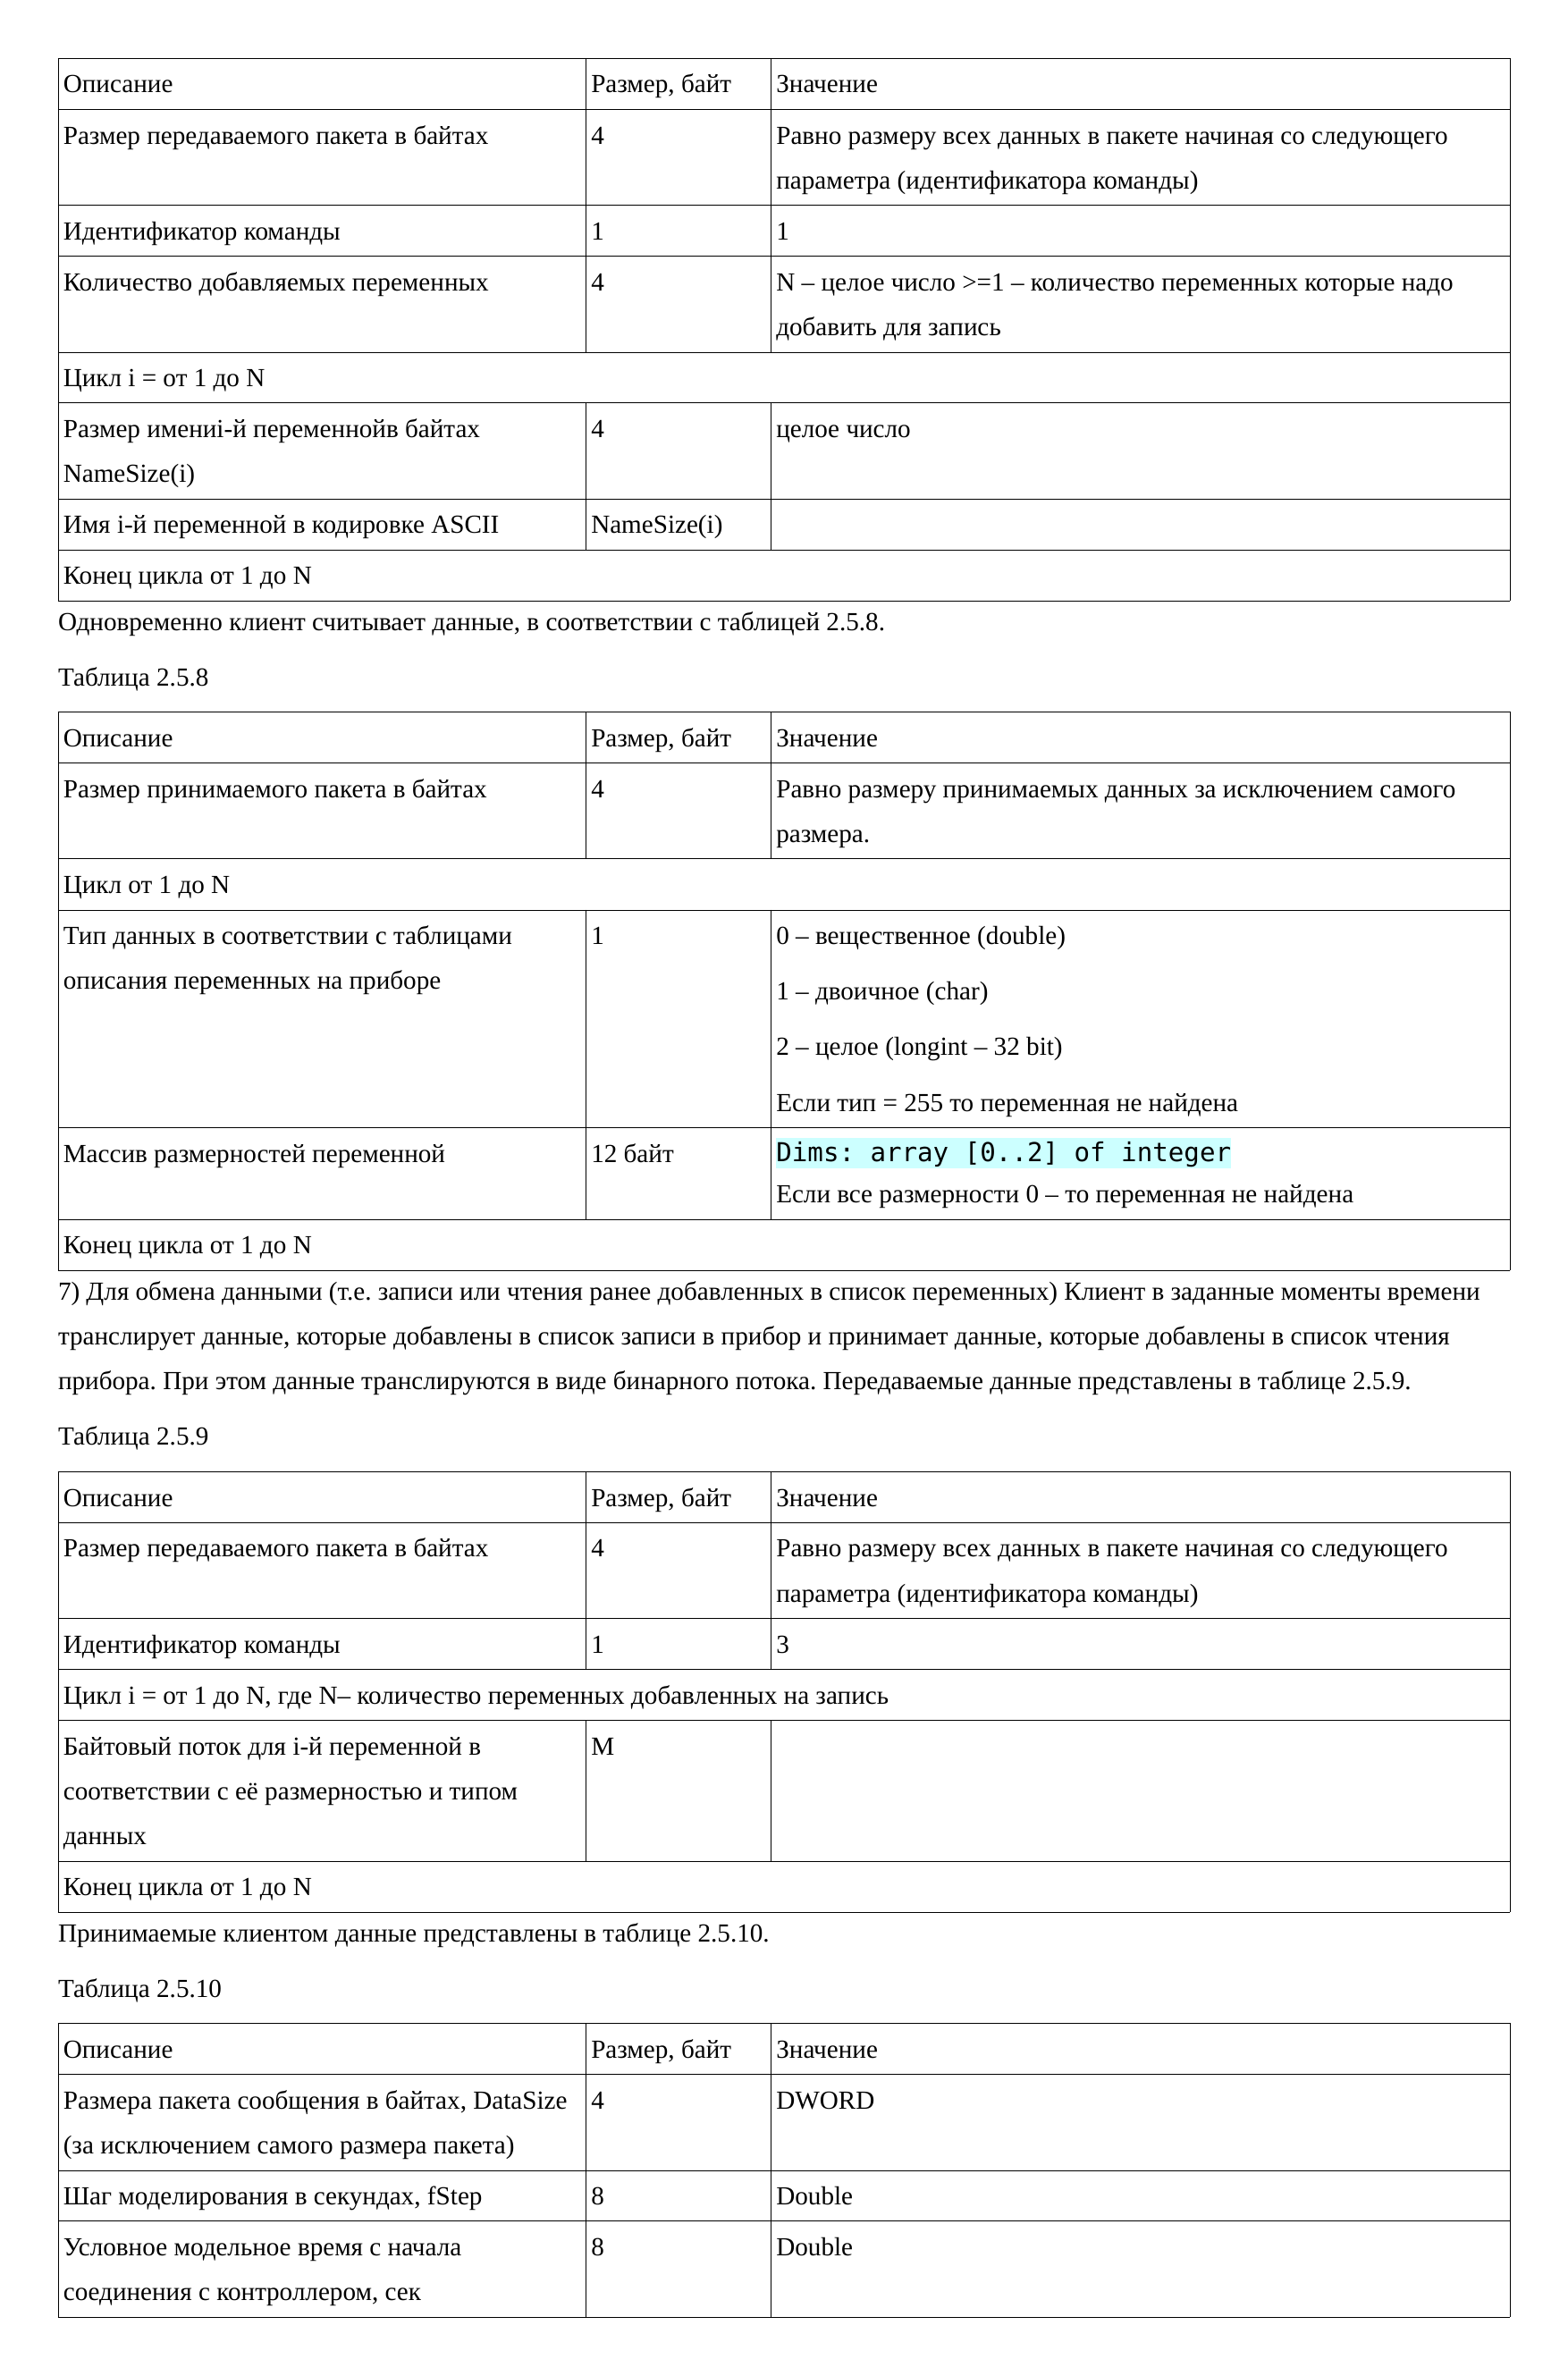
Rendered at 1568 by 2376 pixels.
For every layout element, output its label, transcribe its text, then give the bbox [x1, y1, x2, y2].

table_cell Байтовый поток для i-й переменной в соответствии с её размерностью и типом данных [59, 1721, 586, 1861]
table_cell Размер передаваемого пакета в байтах [59, 110, 586, 205]
table_cell Цикл i = от 1 до N [59, 353, 1510, 402]
table_cell Размер имениi-й переменнойв байтах NameSize(i) [59, 403, 586, 499]
table_cell DWORD [771, 2075, 1510, 2170]
table_cell Имя i-й переменной в кодировке ASCII [59, 500, 586, 550]
table_header Размер, байт [586, 2024, 771, 2074]
table_cell Dims: array [0..2] of integer Если все размерности 0 – то переменная не найдена [771, 1128, 1510, 1219]
table_header Размер, байт [586, 1472, 771, 1522]
table_header Описание [59, 712, 586, 763]
table_header Размер, байт [586, 712, 771, 763]
table_header Описание [59, 59, 586, 109]
table_cell Размера пакета сообщения в байтах, DataSize (за исключением самого размера пакета) [59, 2075, 586, 2170]
table_cell Конец цикла от 1 до N [59, 1220, 1510, 1270]
table_cell Равно размеру всех данных в пакете начиная со следующего параметра (идентификатора команды) [771, 1523, 1510, 1618]
table_cell целое число [771, 403, 1510, 499]
table_cell Размер принимаемого пакета в байтах [59, 763, 586, 858]
table_cell 4 [586, 403, 771, 499]
table_header Описание [59, 1472, 586, 1522]
table_cell 4 [586, 763, 771, 858]
table_cell Идентификатор команды [59, 206, 586, 256]
table_cell 3 [771, 1619, 1510, 1669]
table_header Описание [59, 2024, 586, 2074]
table_cell Равно размеру принимаемых данных за исключением самого размера. [771, 763, 1510, 858]
table_cell 4 [586, 2075, 771, 2170]
table_header Значение [771, 1472, 1510, 1522]
table_cell Цикл от 1 до N [59, 859, 1510, 909]
table_cell М [586, 1721, 771, 1861]
table_cell 1 [586, 911, 771, 1127]
table_cell [771, 500, 1510, 550]
table_cell Идентификатор команды [59, 1619, 586, 1669]
table_cell 8 [586, 2221, 771, 2317]
table_cell Условное модельное время с начала соединения с контроллером, сек [59, 2221, 586, 2317]
table_cell Одновременно клиент считывает данные, в соответствии с таблицей 2.5.8. Таблица 2.5.8 7) Для обмена данными (т.е. записи или чтения ранее добавленных в список переменных) Клиент в заданные моменты времени транслирует данные, которые добавлены в список записи в прибор и принимает данные, которые добавлены в список чтения прибора. При этом данные транслируются в виде бинарного потока. Передаваемые данные представлены в таблице 2.5.9. Таблица 2.5.9 Принимаемые клиентом данные представлены в таблице 2.5.10. Таблица 2.5.10 [53, 53, 1515, 2321]
table_cell NameSize(i) [586, 500, 771, 550]
table_cell [771, 1721, 1510, 1861]
table_cell Равно размеру всех данных в пакете начиная со следующего параметра (идентификатора команды) [771, 110, 1510, 205]
table_cell Double [771, 2221, 1510, 2317]
table_cell Конец цикла от 1 до N [59, 551, 1510, 601]
table_cell 4 [586, 1523, 771, 1618]
table_cell Тип данных в соответствии с таблицами описания переменных на приборе [59, 911, 586, 1127]
table_cell 0 – вещественное (double) 1 – двоичное (char) 2 – целое (longint – 32 bit) Если тип = 255 то переменная не найдена [771, 911, 1510, 1127]
table_cell Цикл i = от 1 до N, где N– количество переменных добавленных на запись [59, 1670, 1510, 1720]
table_header Значение [771, 2024, 1510, 2074]
table_cell Массив размерностей переменной [59, 1128, 586, 1219]
table_cell N – целое число >=1 – количество переменных которые надо добавить для запись [771, 257, 1510, 351]
table_cell Количество добавляемых переменных [59, 257, 586, 351]
table_cell 1 [586, 206, 771, 256]
table_cell 12 байт [586, 1128, 771, 1219]
table_cell 4 [586, 257, 771, 351]
table_cell 4 [586, 110, 771, 205]
table_cell Размер передаваемого пакета в байтах [59, 1523, 586, 1618]
table_cell Double [771, 2171, 1510, 2220]
table_cell Конец цикла от 1 до N [59, 1862, 1510, 1912]
table_header Значение [771, 59, 1510, 109]
table_cell Шаг моделирования в секундах, fStep [59, 2171, 586, 2220]
table_cell 1 [586, 1619, 771, 1669]
table_cell 1 [771, 206, 1510, 256]
table_cell 8 [586, 2171, 771, 2220]
table_header Значение [771, 712, 1510, 763]
table_header Размер, байт [586, 59, 771, 109]
